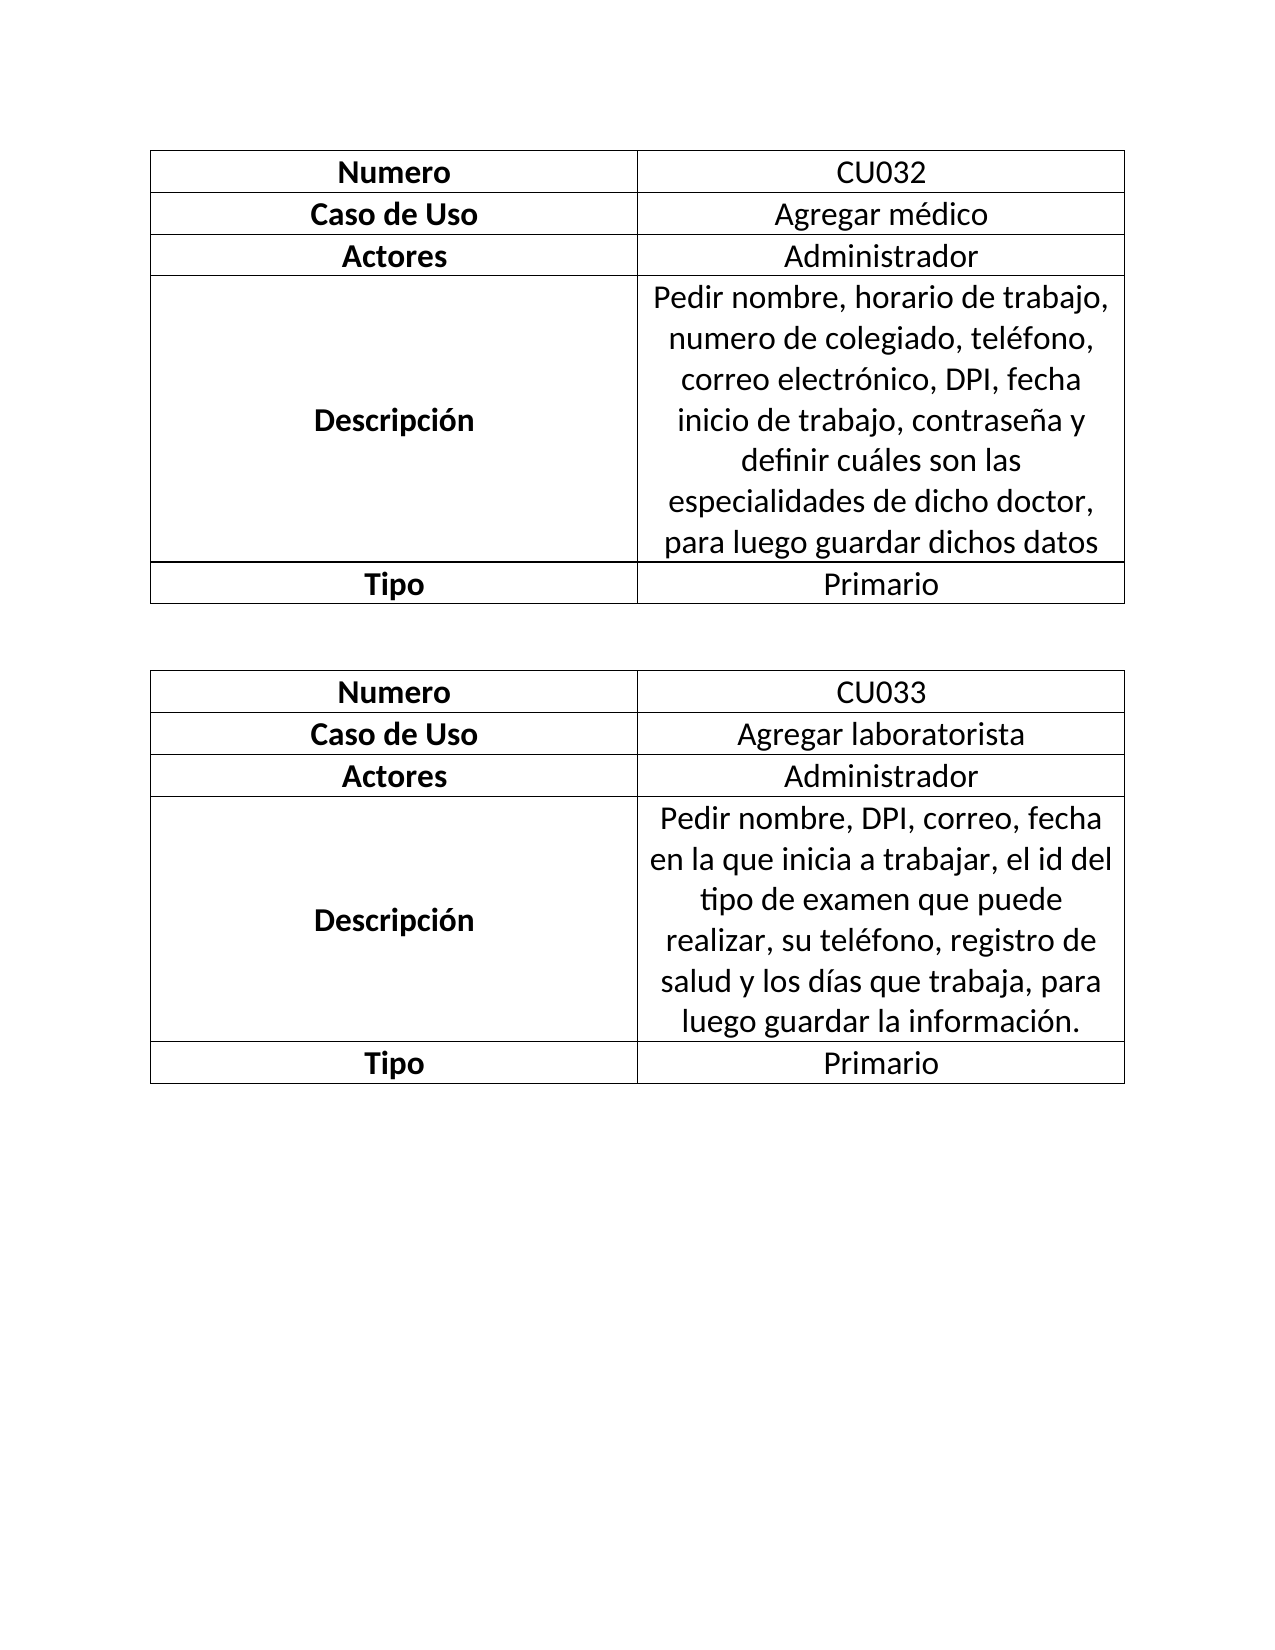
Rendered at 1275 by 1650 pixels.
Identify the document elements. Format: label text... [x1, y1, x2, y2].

table_header Numero [151, 151, 637, 192]
table_cell Pedir nombre, horario de trabajo, numero de colegiado, teléfono, correo electrónico, DPI, fecha inicio de trabajo, contraseña y definir cuáles son las especialidades de dicho doctor, para luego guardar dichos datos [638, 276, 1124, 561]
table_header CU033 [638, 671, 1124, 712]
table_cell Primario [638, 1042, 1124, 1083]
table_cell Caso de Uso [151, 713, 637, 754]
table_cell Agregar laboratorista [638, 713, 1124, 754]
table_cell Descripción [151, 276, 637, 561]
table_cell Actores [151, 235, 637, 275]
table_header Numero [151, 671, 637, 712]
table_cell Tipo [151, 1042, 637, 1083]
table_cell Descripción [151, 797, 637, 1041]
table_cell Tipo [151, 563, 637, 603]
table_cell Administrador [638, 755, 1124, 796]
table_cell Actores [151, 755, 637, 796]
table_cell Pedir nombre, DPI, correo, fecha en la que inicia a trabajar, el id del tipo de examen que puede realizar, su teléfono, registro de salud y los días que trabaja, para luego guardar la información. [638, 797, 1124, 1041]
table_header CU032 [638, 151, 1124, 192]
table_cell Agregar médico [638, 193, 1124, 233]
table_cell Primario [638, 563, 1124, 603]
table_cell Administrador [638, 235, 1124, 275]
table_cell Caso de Uso [151, 193, 637, 233]
